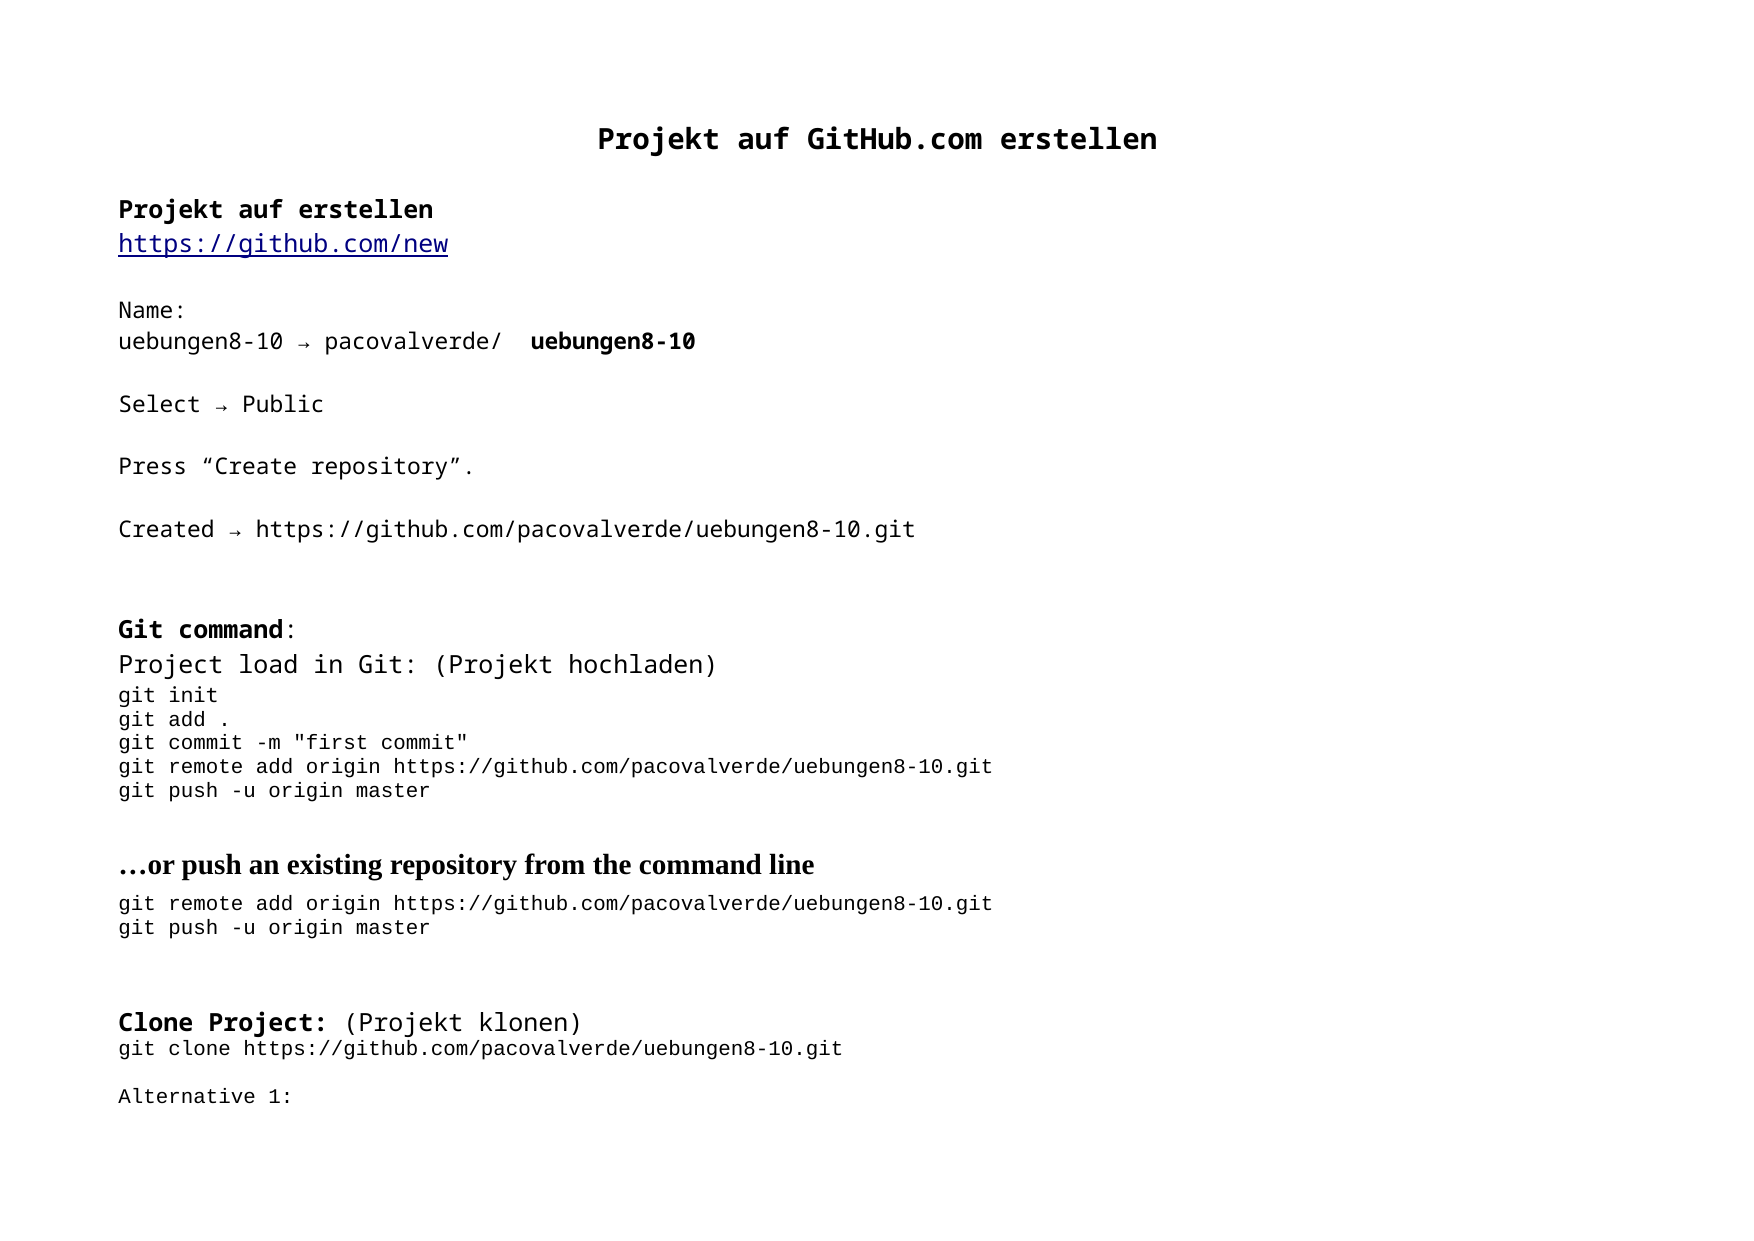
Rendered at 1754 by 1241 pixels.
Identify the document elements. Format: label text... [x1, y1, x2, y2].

text git clone https://github.com/pacovalverde/uebungen8-10.git [118, 1038, 1636, 1062]
text Select → Public [118, 388, 1636, 419]
text git add . [118, 709, 1636, 732]
text Projekt auf GitHub.com erstellen [118, 118, 1636, 158]
text Project load in Git: (Projekt hochladen) [118, 646, 1636, 680]
subtitle …or push an existing repository from the command line [118, 847, 1636, 881]
text https://github.com/new [118, 226, 1636, 260]
text git push -u origin master [118, 780, 1636, 803]
text Alternative 1: [118, 1086, 1636, 1109]
text git push -u origin master [118, 917, 1636, 941]
text Created → https://github.com/pacovalverde/uebungen8-10.git [118, 513, 1636, 544]
text git commit -m "first commit" [118, 732, 1636, 756]
text git init [118, 680, 1636, 709]
text Projekt auf erstellen [118, 192, 1636, 226]
text Git command: [118, 612, 1636, 646]
text Name: [118, 294, 1636, 325]
text Press “Create repository”. [118, 450, 1636, 482]
text Clone Project: (Projekt klonen) [118, 1004, 1636, 1038]
text git remote add origin https://github.com/pacovalverde/uebungen8-10.git [118, 756, 1636, 780]
text uebungen8-10 → pacovalverde/ uebungen8-10 [118, 325, 1636, 357]
text git remote add origin https://github.com/pacovalverde/uebungen8-10.git [118, 893, 1636, 917]
